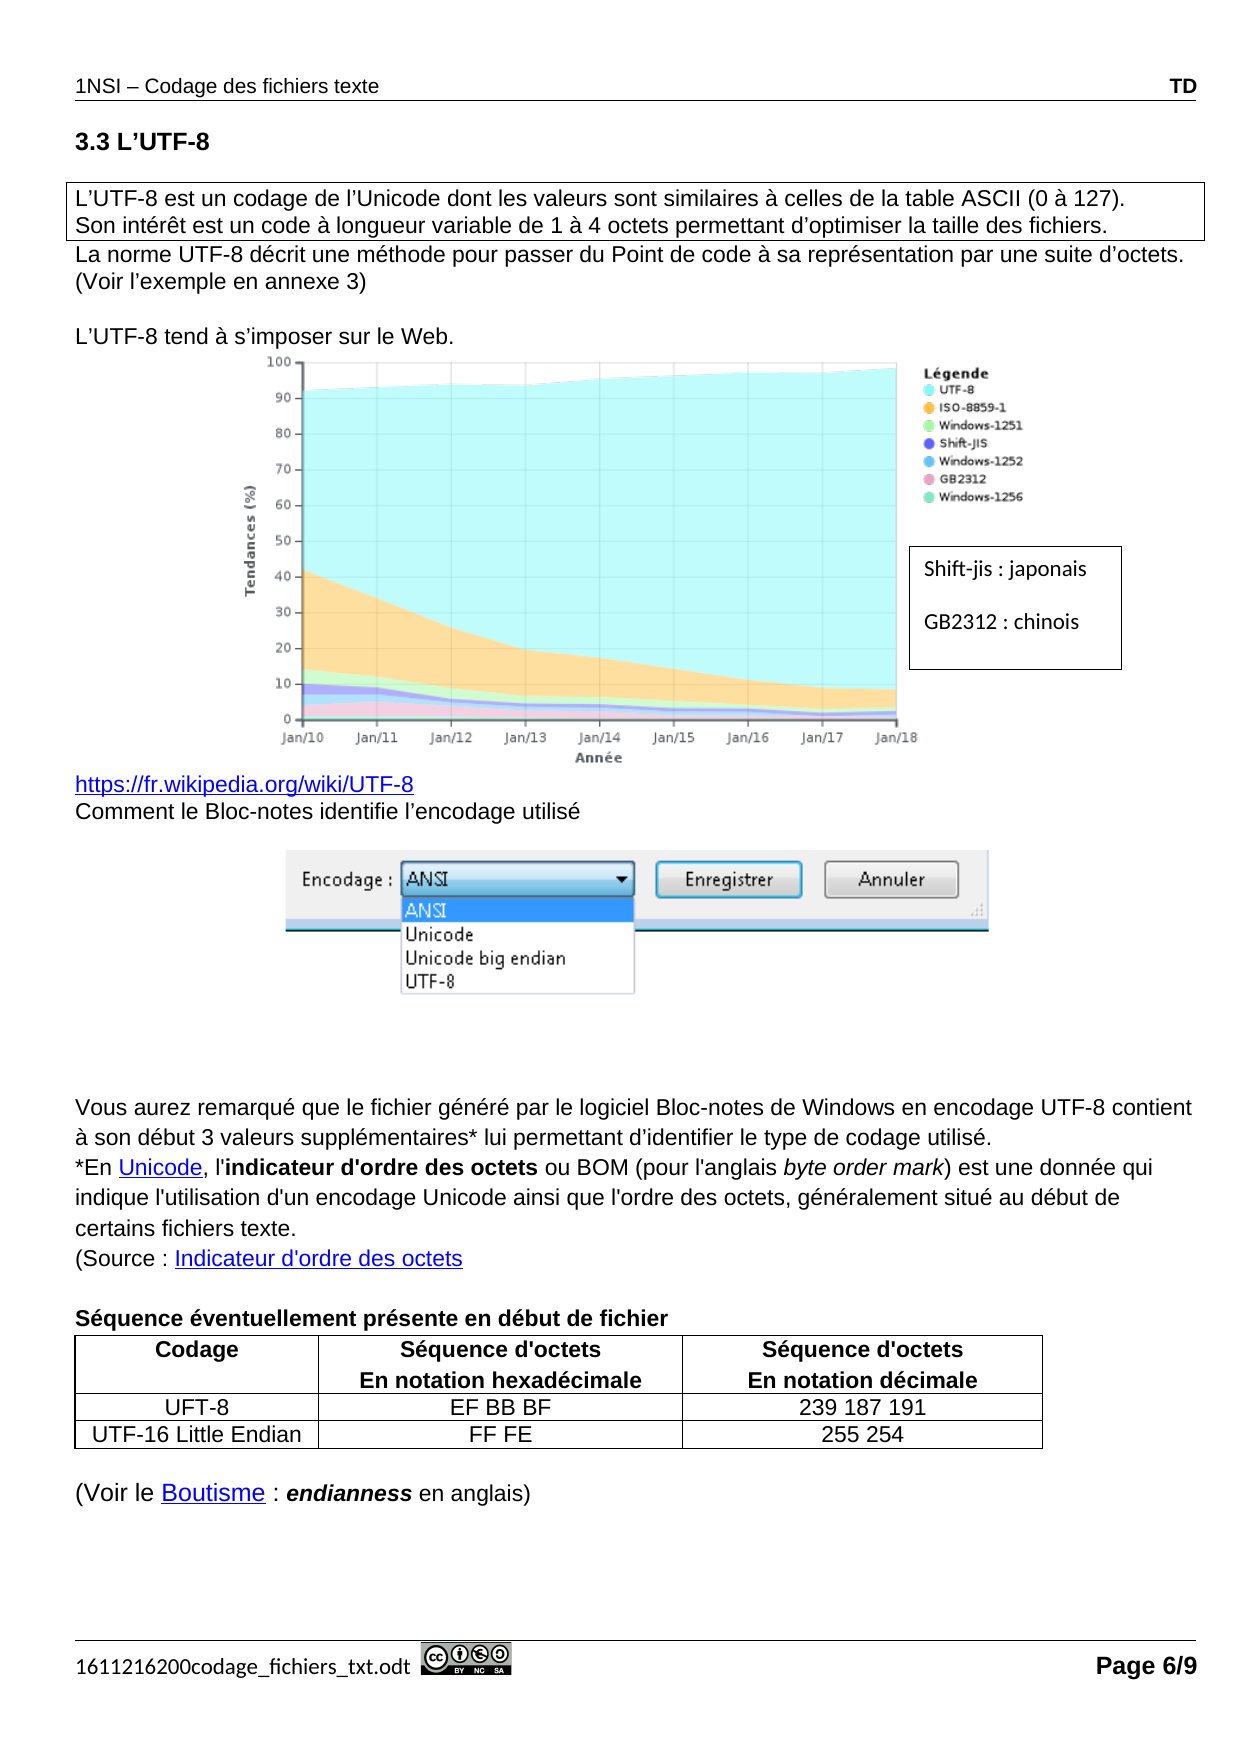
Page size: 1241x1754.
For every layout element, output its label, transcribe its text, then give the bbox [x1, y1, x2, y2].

table_cell UFT-8 [76, 1394, 318, 1420]
text Séquence éventuellement présente en début de fichier [75, 1305, 1196, 1331]
picture [420, 1642, 512, 1675]
text Comment le Bloc-notes identifie l’encodage utilisé [75, 798, 1196, 824]
picture [285, 850, 989, 1009]
text (Source : Indicateur d'ordre des octets [75, 1245, 1196, 1271]
text https://fr.wikipedia.org/wiki/UTF-8 [75, 771, 1196, 798]
text Shift-jis : japonais [924, 554, 1107, 582]
table_header Séquence d'octets En notation décimale [683, 1336, 1042, 1393]
text La norme UTF-8 décrit une méthode pour passer du Point de code à sa représentation par une suite d’octets. (Voir l’exemple en annexe 3) [75, 241, 1196, 294]
table_cell UTF-16 Little Endian [76, 1421, 318, 1448]
text GB2312 : chinois [924, 607, 1107, 635]
table_cell FF FE [319, 1421, 682, 1448]
text L’UTF-8 est un codage de l’Unicode dont les valeurs sont similaires à celles de la table ASCII (0 à 127). [67, 183, 1204, 209]
picture [237, 349, 1034, 772]
table_header Codage [76, 1336, 318, 1393]
table_cell EF BB BF [319, 1394, 682, 1420]
text *En Unicode, l'indicateur d'ordre des octets ou BOM (pour l'anglais byte order mark) est une donnée qui indique l'utilisation d'un encodage Unicode ainsi que l'ordre des octets, généralement situé au début de certains fichiers texte. [75, 1154, 1196, 1241]
table_cell 239 187 191 [683, 1394, 1042, 1420]
text Son intérêt est un code à longueur variable de 1 à 4 octets permettant d’optimiser la taille des fichiers. [67, 209, 1204, 240]
text L’UTF-8 tend à s’imposer sur le Web. [75, 323, 1196, 349]
text Vous aurez remarqué que le fichier généré par le logiciel Bloc-notes de Windows en encodage UTF-8 contient à son début 3 valeurs supplémentaires* lui permettant d’identifier le type de codage utilisé. [75, 1094, 1196, 1150]
table_cell 255 254 [683, 1421, 1042, 1448]
text 3.3 L’UTF-8 [75, 127, 1196, 156]
table_header Séquence d'octets En notation hexadécimale [319, 1336, 682, 1393]
text (Voir le Boutisme : endianness en anglais) [75, 1477, 1196, 1506]
